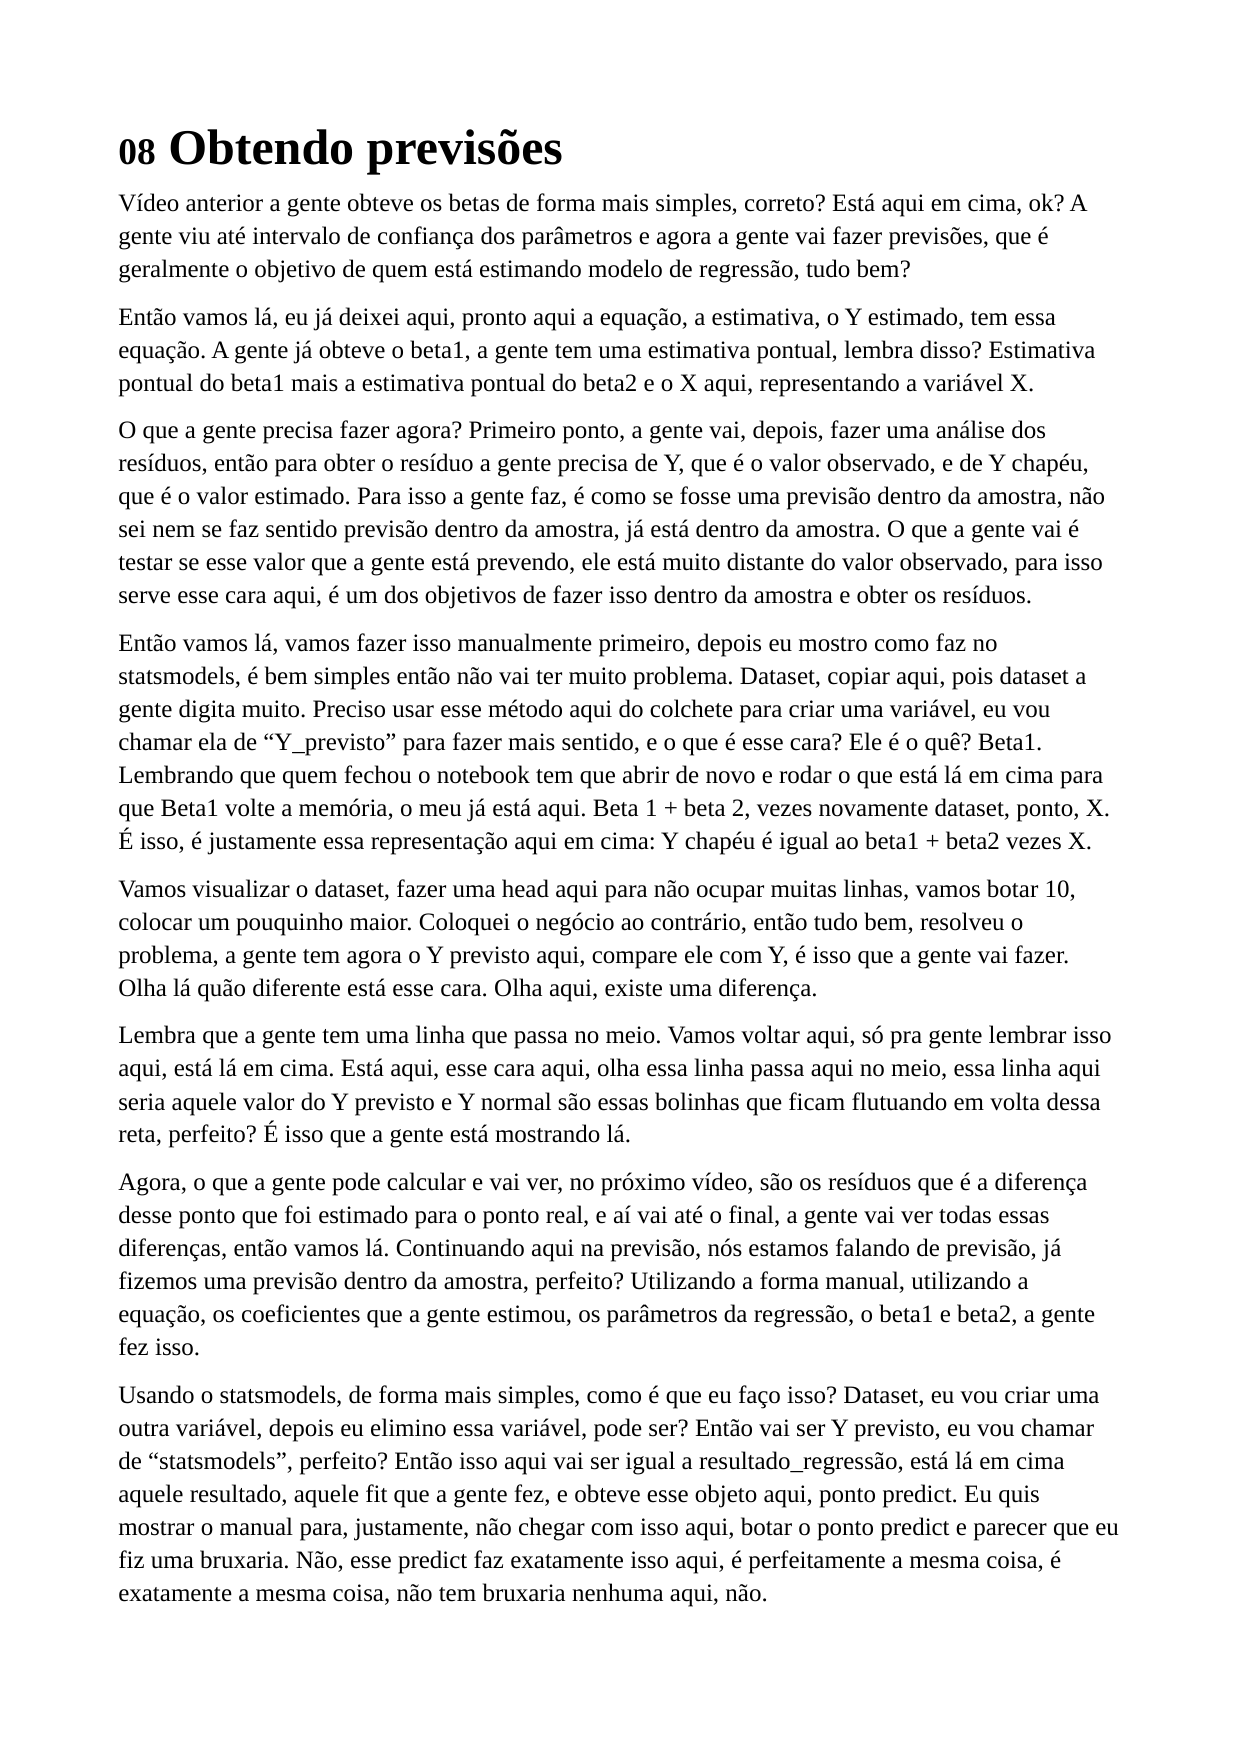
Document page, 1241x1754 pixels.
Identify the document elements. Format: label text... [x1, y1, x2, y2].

text Lembra que a gente tem uma linha que passa no meio. Vamos voltar aqui, só pra gente lembrar isso aqui, está lá em cima. Está aqui, esse cara aqui, olha essa linha passa aqui no meio, essa linha aqui seria aquele valor do Y previsto e Y normal são essas bolinhas que ficam flutuando em volta dessa reta, perfeito? É isso que a gente está mostrando lá. [118, 1021, 1122, 1148]
text Usando o statsmodels, de forma mais simples, como é que eu faço isso? Dataset, eu vou criar uma outra variável, depois eu elimino essa variável, pode ser? Então vai ser Y previsto, eu vou chamar de “statsmodels”, perfeito? Então isso aqui vai ser igual a resultado_regressão, está lá em cima aquele resultado, aquele fit que a gente fez, e obteve esse objeto aqui, ponto predict. Eu quis mostrar o manual para, justamente, não chegar com isso aqui, botar o ponto predict e parecer que eu fiz uma bruxaria. Não, esse predict faz exatamente isso aqui, é perfeitamente a mesma coisa, é exatamente a mesma coisa, não tem bruxaria nenhuma aqui, não. [118, 1380, 1122, 1607]
text Vídeo anterior a gente obteve os betas de forma mais simples, correto? Está aqui em cima, ok? A gente viu até intervalo de confiança dos parâmetros e agora a gente vai fazer previsões, que é geralmente o objetivo de quem está estimando modelo de regressão, tudo bem? [118, 188, 1122, 283]
text Agora, o que a gente pode calcular e vai ver, no próximo vídeo, são os resíduos que é a diferença desse ponto que foi estimado para o ponto real, e aí vai até o final, a gente vai ver todas essas diferenças, então vamos lá. Continuando aqui na previsão, nós estamos falando de previsão, já fizemos uma previsão dentro da amostra, perfeito? Utilizando a forma manual, utilizando a equação, os coeficientes que a gente estimou, os parâmetros da regressão, o beta1 e beta2, a gente fez isso. [118, 1167, 1122, 1361]
text O que a gente precisa fazer agora? Primeiro ponto, a gente vai, depois, fazer uma análise dos resíduos, então para obter o resíduo a gente precisa de Y, que é o valor observado, e de Y chapéu, que é o valor estimado. Para isso a gente faz, é como se fosse uma previsão dentro da amostra, não sei nem se faz sentido previsão dentro da amostra, já está dentro da amostra. O que a gente vai é testar se esse valor que a gente está prevendo, ele está muito distante do valor observado, para isso serve esse cara aqui, é um dos objetivos de fazer isso dentro da amostra e obter os resíduos. [118, 415, 1122, 609]
text Então vamos lá, eu já deixei aqui, pronto aqui a equação, a estimativa, o Y estimado, tem essa equação. A gente já obteve o beta1, a gente tem uma estimativa pontual, lembra disso? Estimativa pontual do beta1 mais a estimativa pontual do beta2 e o X aqui, representando a variável X. [118, 302, 1122, 397]
text Vamos visualizar o dataset, fazer uma head aqui para não ocupar muitas linhas, vamos botar 10, colocar um pouquinho maior. Coloquei o negócio ao contrário, então tudo bem, resolveu o problema, a gente tem agora o Y previsto aqui, compare ele com Y, é isso que a gente vai fazer. Olha lá quão diferente está esse cara. Olha aqui, existe uma diferença. [118, 874, 1122, 1002]
text Então vamos lá, vamos fazer isso manualmente primeiro, depois eu mostro como faz no statsmodels, é bem simples então não vai ter muito problema. Dataset, copiar aqui, pois dataset a gente digita muito. Preciso usar esse método aqui do colchete para criar uma variável, eu vou chamar ela de “Y_previsto” para fazer mais sentido, e o que é esse cara? Ele é o quê? Beta1. Lembrando que quem fechou o notebook tem que abrir de novo e rodar o que está lá em cima para que Beta1 volte a memória, o meu já está aqui. Beta 1 + beta 2, vezes novamente dataset, ponto, X. É isso, é justamente essa representação aqui em cima: Y chapéu é igual ao beta1 + beta2 vezes X. [118, 628, 1122, 855]
subtitle 08 Obtendo previsões [118, 118, 1122, 176]
